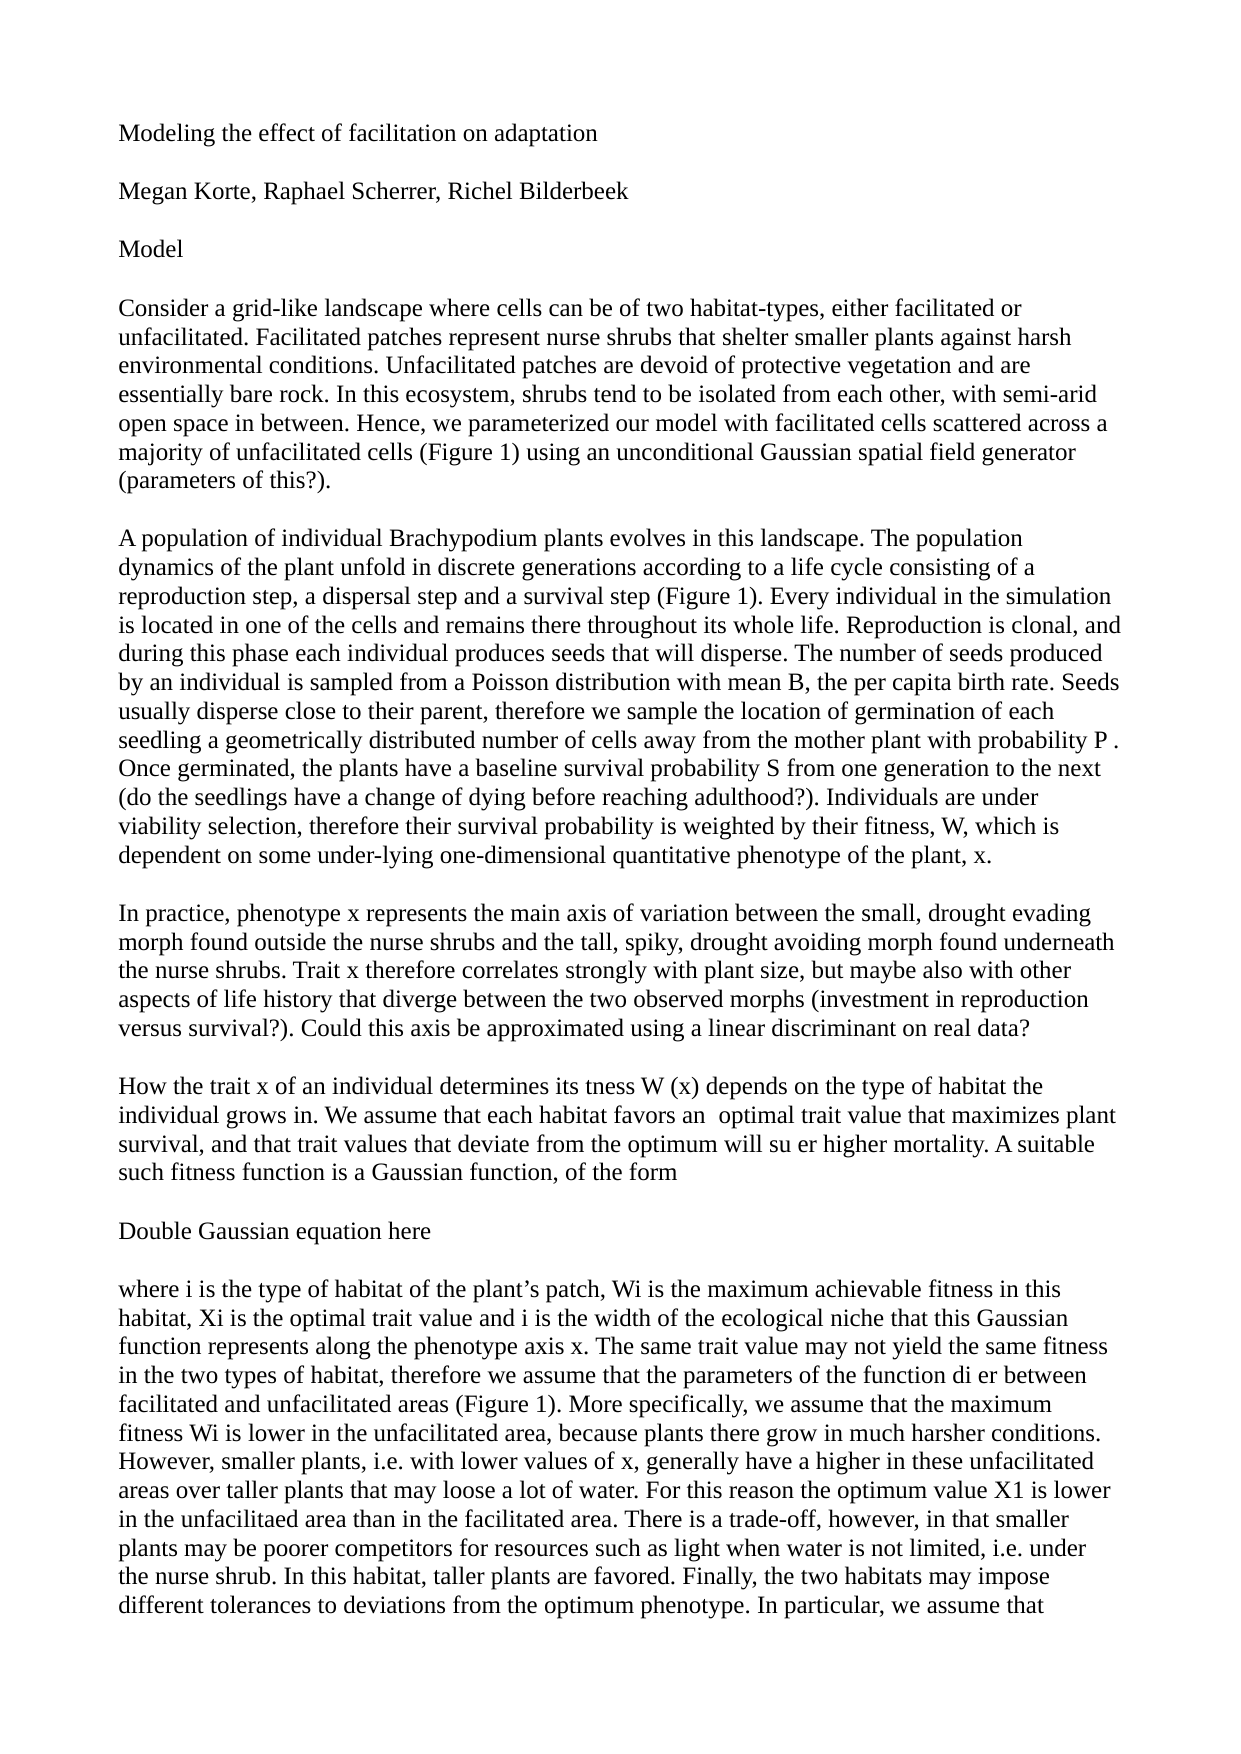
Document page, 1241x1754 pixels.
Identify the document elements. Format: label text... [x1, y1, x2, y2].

text Megan Korte, Raphael Scherrer, Richel Bilderbeek [118, 176, 1122, 205]
text A population of individual Brachypodium plants evolves in this landscape. The population dynamics of the plant unfold in discrete generations according to a life cycle consisting of a reproduction step, a dispersal step and a survival step (Figure 1). Every individual in the simulation is located in one of the cells and remains there throughout its whole life. Reproduction is clonal, and during this phase each individual produces seeds that will disperse. The number of seeds produced by an individual is sampled from a Poisson distribution with mean B, the per capita birth rate. Seeds usually disperse close to their parent, therefore we sample the location of germination of each seedling a geometrically distributed number of cells away from the mother plant with probability P . Once germinated, the plants have a baseline survival probability S from one generation to the next (do the seedlings have a change of dying before reaching adulthood?). Individuals are under viability selection, therefore their survival probability is weighted by their fitness, W, which is dependent on some under-lying one-dimensional quantitative phenotype of the plant, x. [118, 523, 1122, 868]
text Consider a grid-like landscape where cells can be of two habitat-types, either facilitated or unfacilitated. Facilitated patches represent nurse shrubs that shelter smaller plants against harsh environmental conditions. Unfacilitated patches are devoid of protective vegetation and are essentially bare rock. In this ecosystem, shrubs tend to be isolated from each other, with semi-arid open space in between. Hence, we parameterized our model with facilitated cells scattered across a majority of unfacilitated cells (Figure 1) using an unconditional Gaussian spatial field generator (parameters of this?). [118, 293, 1122, 494]
text Modeling the effect of facilitation on adaptation [118, 118, 1122, 147]
text How the trait x of an individual determines its tness W (x) depends on the type of habitat the individual grows in. We assume that each habitat favors an optimal trait value that maximizes plant survival, and that trait values that deviate from the optimum will su er higher mortality. A suitable such fitness function is a Gaussian function, of the form [118, 1071, 1122, 1186]
text Model [118, 234, 1122, 263]
text where i is the type of habitat of the plant’s patch, Wi is the maximum achievable fitness in this habitat, Xi is the optimal trait value and i is the width of the ecological niche that this Gaussian function represents along the phenotype axis x. The same trait value may not yield the same fitness in the two types of habitat, therefore we assume that the parameters of the function di er between facilitated and unfacilitated areas (Figure 1). More specifically, we assume that the maximum fitness Wi is lower in the unfacilitated area, because plants there grow in much harsher conditions. However, smaller plants, i.e. with lower values of x, generally have a higher in these unfacilitated areas over taller plants that may loose a lot of water. For this reason the optimum value X1 is lower in the unfacilitaed area than in the facilitated area. There is a trade-off, however, in that smaller plants may be poorer competitors for resources such as light when water is not limited, i.e. under the nurse shrub. In this habitat, taller plants are favored. Finally, the two habitats may impose different tolerances to deviations from the optimum phenotype. In particular, we assume that [118, 1274, 1122, 1619]
text In practice, phenotype x represents the main axis of variation between the small, drought evading morph found outside the nurse shrubs and the tall, spiky, drought avoiding morph found underneath the nurse shrubs. Trait x therefore correlates strongly with plant size, but maybe also with other aspects of life history that diverge between the two observed morphs (investment in reproduction versus survival?). Could this axis be approximated using a linear discriminant on real data? [118, 898, 1122, 1042]
text Double Gaussian equation here [118, 1216, 1122, 1244]
